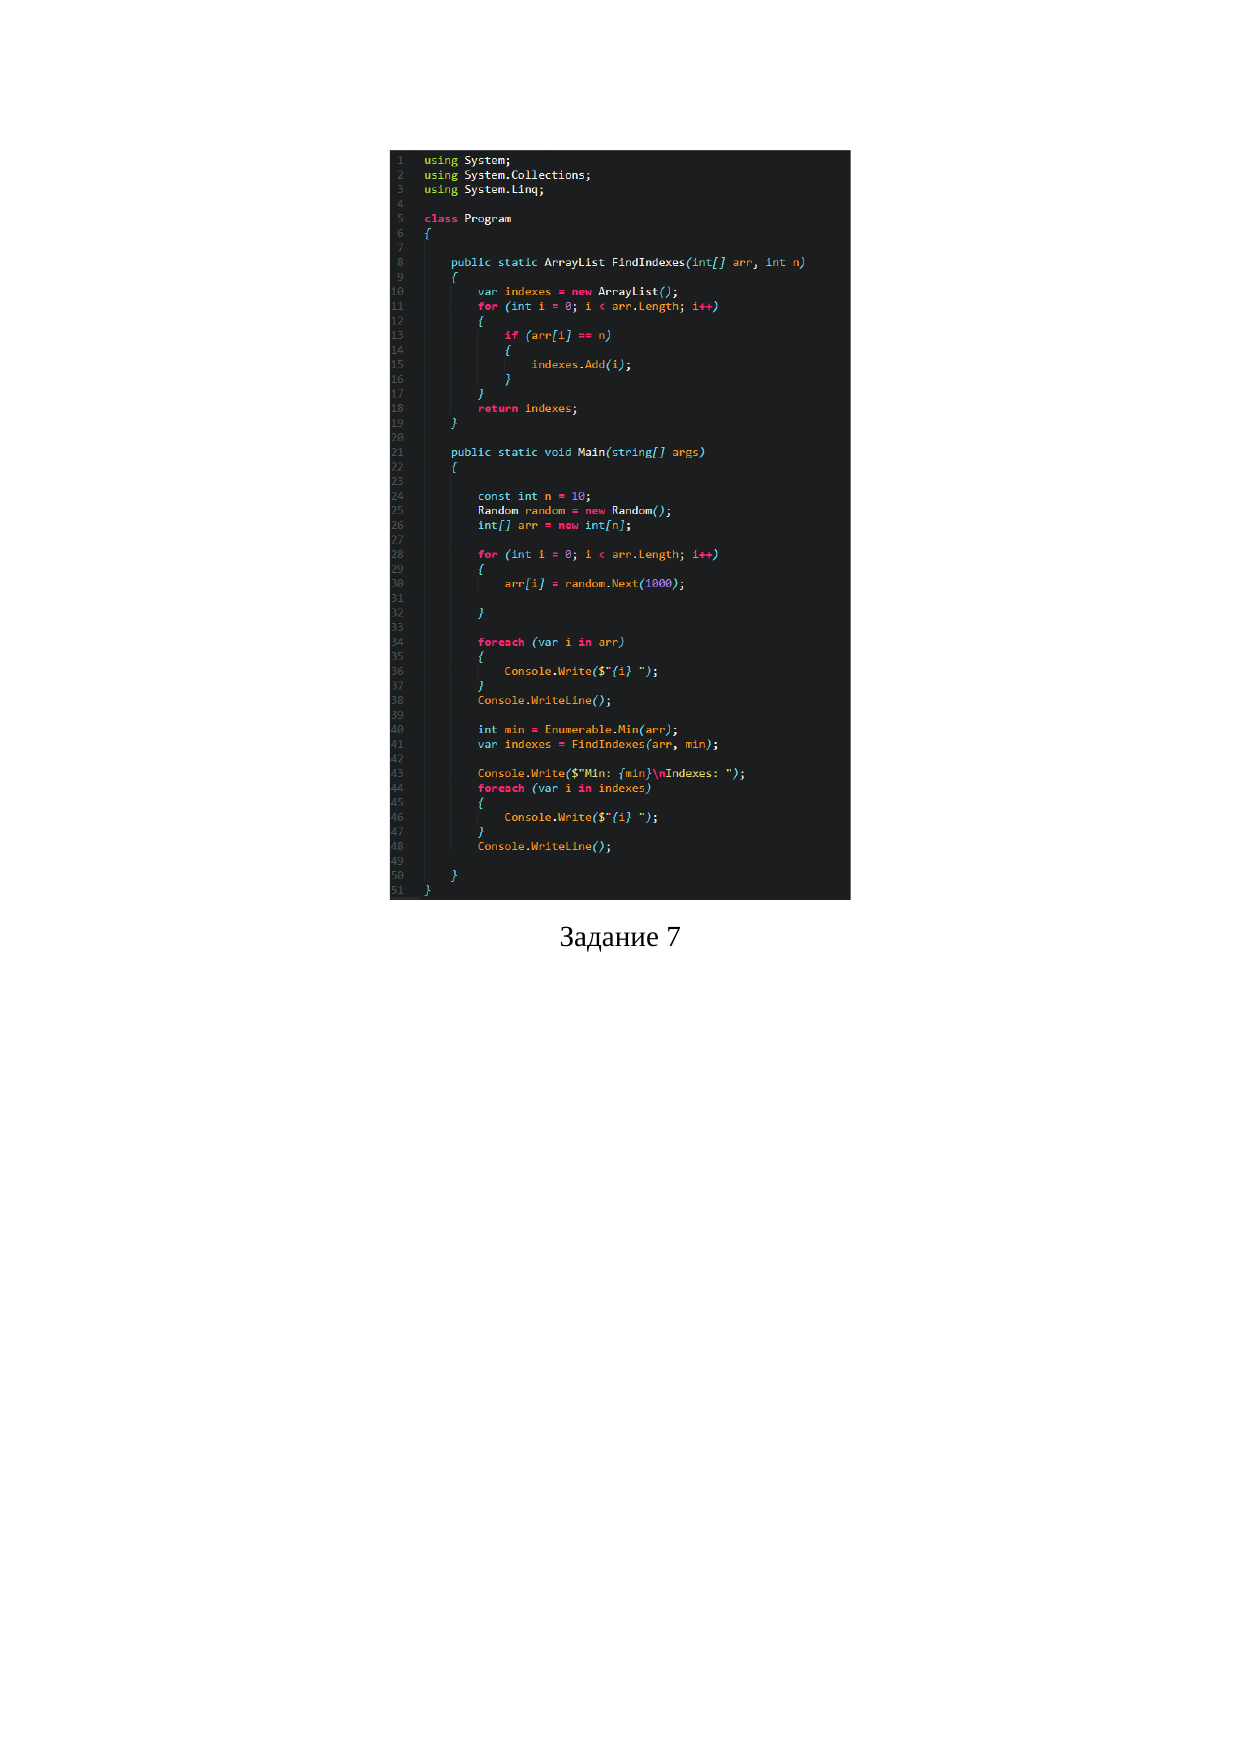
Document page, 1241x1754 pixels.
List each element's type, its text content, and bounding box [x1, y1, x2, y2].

text Задание 7 [150, 919, 1090, 952]
picture [389, 150, 851, 900]
